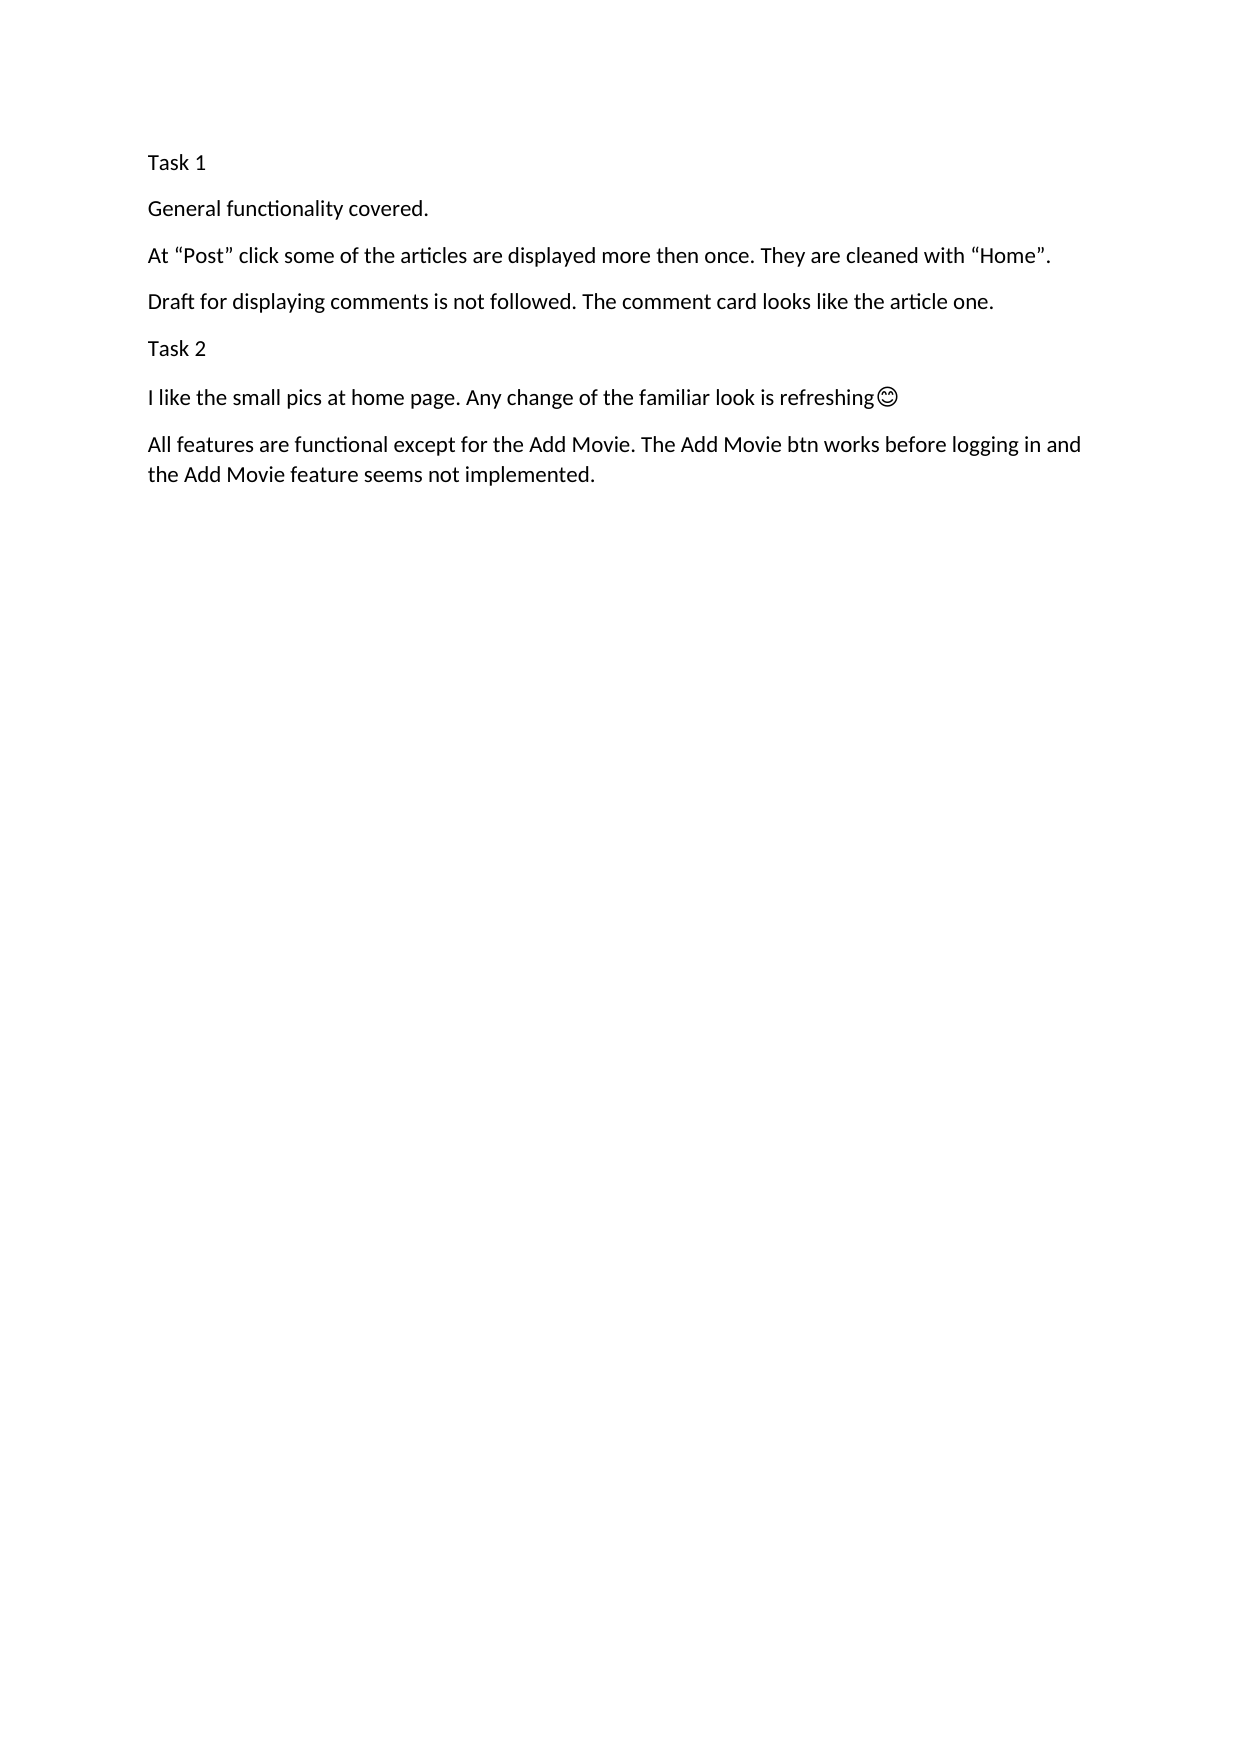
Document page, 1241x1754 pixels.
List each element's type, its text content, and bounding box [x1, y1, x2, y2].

text Draft for displaying comments is not followed. The comment card looks like the article one. [148, 287, 1093, 315]
text Task 1 [148, 148, 1093, 176]
text I like the small pics at home page. Any change of the familiar look is refreshing😊 [148, 380, 1093, 412]
text Task 2 [148, 334, 1093, 362]
text General functionality covered. [148, 194, 1093, 222]
text At “Post” click some of the articles are displayed more then once. They are cleaned with “Home”. [148, 241, 1093, 269]
text All features are functional except for the Add Movie. The Add Movie btn works before logging in and the Add Movie feature seems not implemented. [148, 431, 1093, 488]
